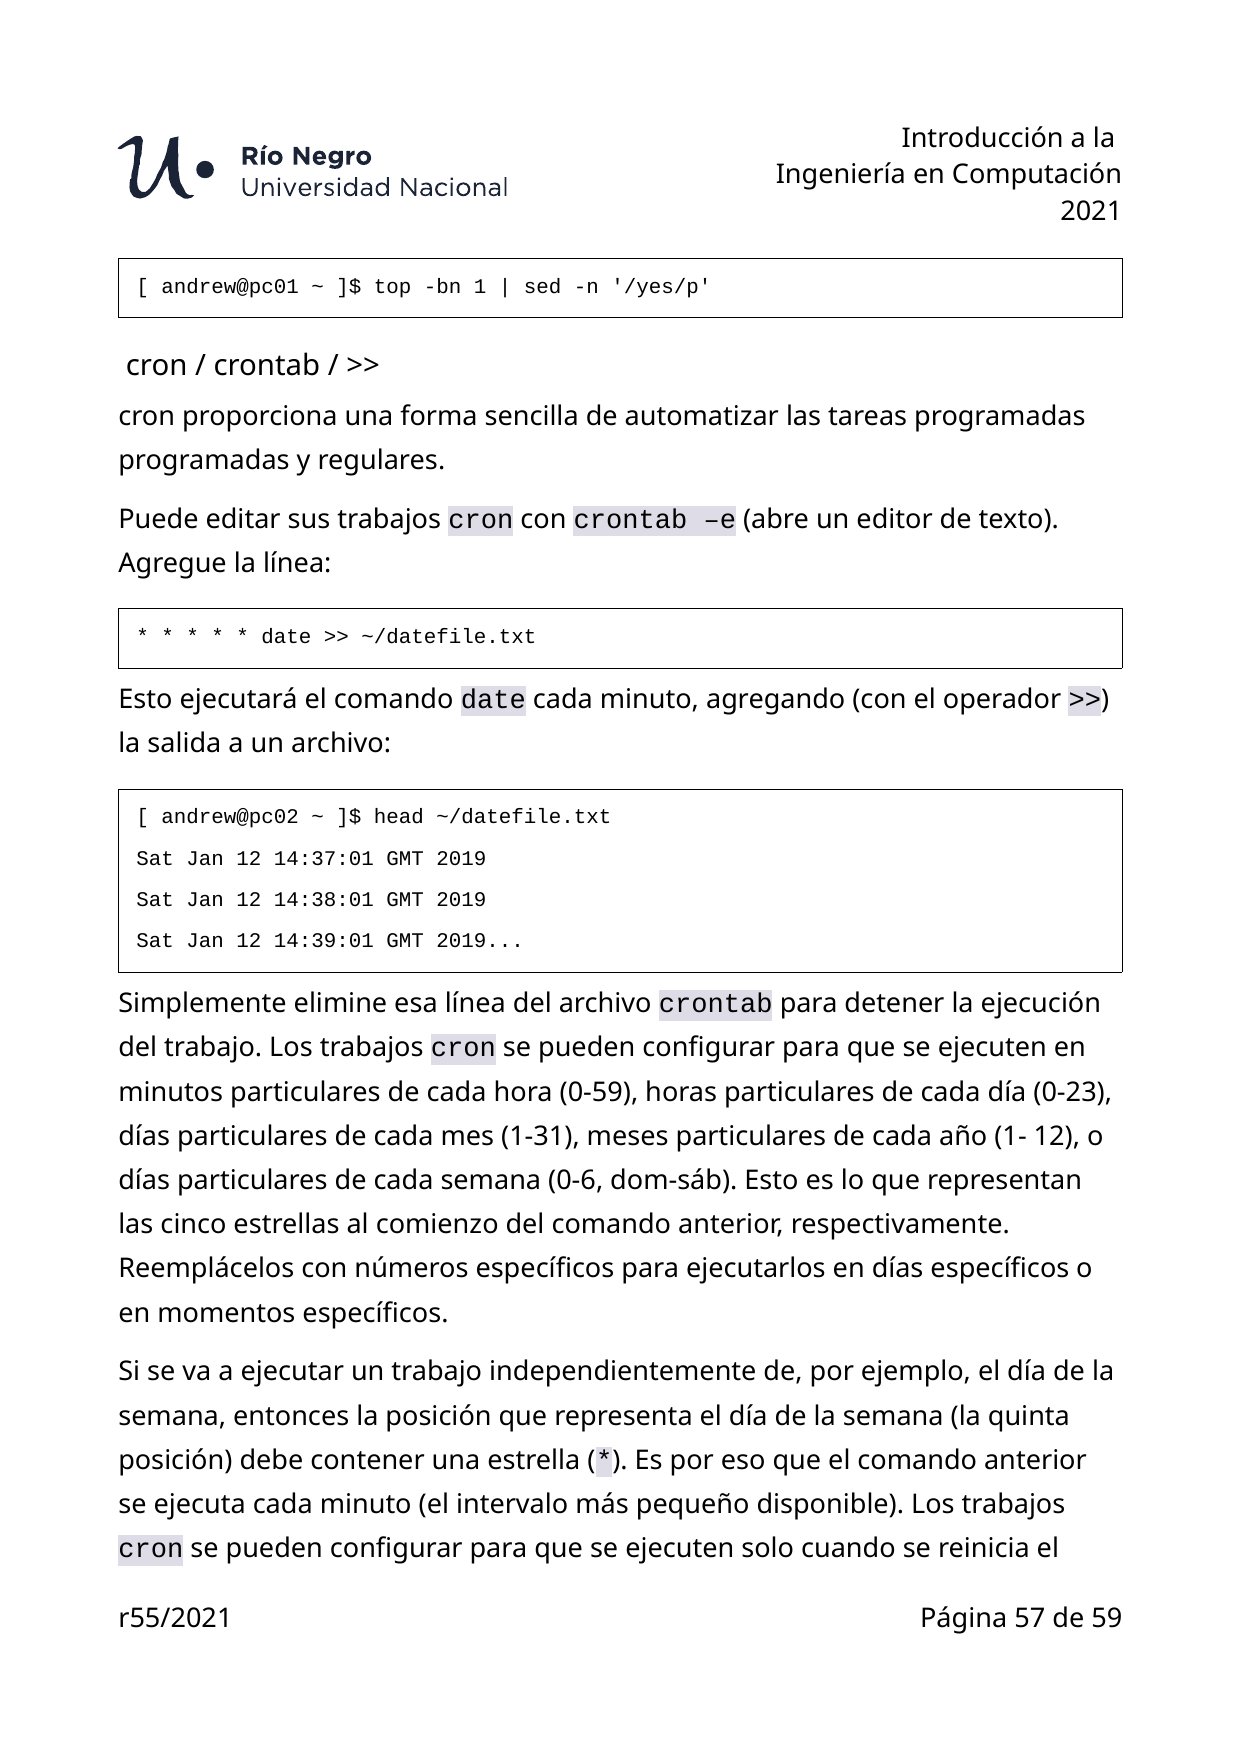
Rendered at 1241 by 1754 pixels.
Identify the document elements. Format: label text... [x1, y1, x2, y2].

text Puede editar sus trabajos cron con crontab –e (abre un editor de texto). Agregue la línea: [118, 499, 1122, 581]
text Si se va a ejecutar un trabajo independientemente de, por ejemplo, el día de la semana, entonces la posición que representa el día de la semana (la quinta posición) debe contener una estrella (*). Es por eso que el comando anterior se ejecuta cada minuto (el intervalo más pequeño disponible). Los trabajos cron se pueden configurar para que se ejecuten solo cuando se reinicia el [118, 1352, 1122, 1566]
text Sat Jan 12 14:37:01 GMT 2019 [119, 830, 1122, 871]
text [ andrew@pc01 ~ ]$ top -bn 1 | sed -n '/yes/p' [119, 259, 1122, 317]
text Sat Jan 12 14:39:01 GMT 2019... [119, 912, 1122, 972]
text [ andrew@pc02 ~ ]$ head ~/datefile.txt [119, 790, 1122, 830]
text Sat Jan 12 14:38:01 GMT 2019 [119, 871, 1122, 912]
subtitle cron / crontab / >> [118, 344, 1122, 384]
text Esto ejecutará el comando date cada minuto, agregando (con el operador >>) la salida a un archivo: [118, 679, 1122, 761]
text * * * * * date >> ~/datefile.txt [119, 609, 1122, 668]
text cron proporciona una forma sencilla de automatizar las tareas programadas programadas y regulares. [118, 396, 1122, 477]
text Simplemente elimine esa línea del archivo crontab para detener la ejecución del trabajo. Los trabajos cron se pueden configurar para que se ejecuten en minutos particulares de cada hora (0-59), horas particulares de cada día (0-23), días particulares de cada mes (1-31), meses particulares de cada año (1- 12), o días particulares de cada semana (0-6, dom-sáb). Esto es lo que representan las cinco estrellas al comienzo del comando anterior, respectivamente. Reemplácelos con números específicos para ejecutarlos en días específicos o en momentos específicos. [118, 983, 1122, 1330]
